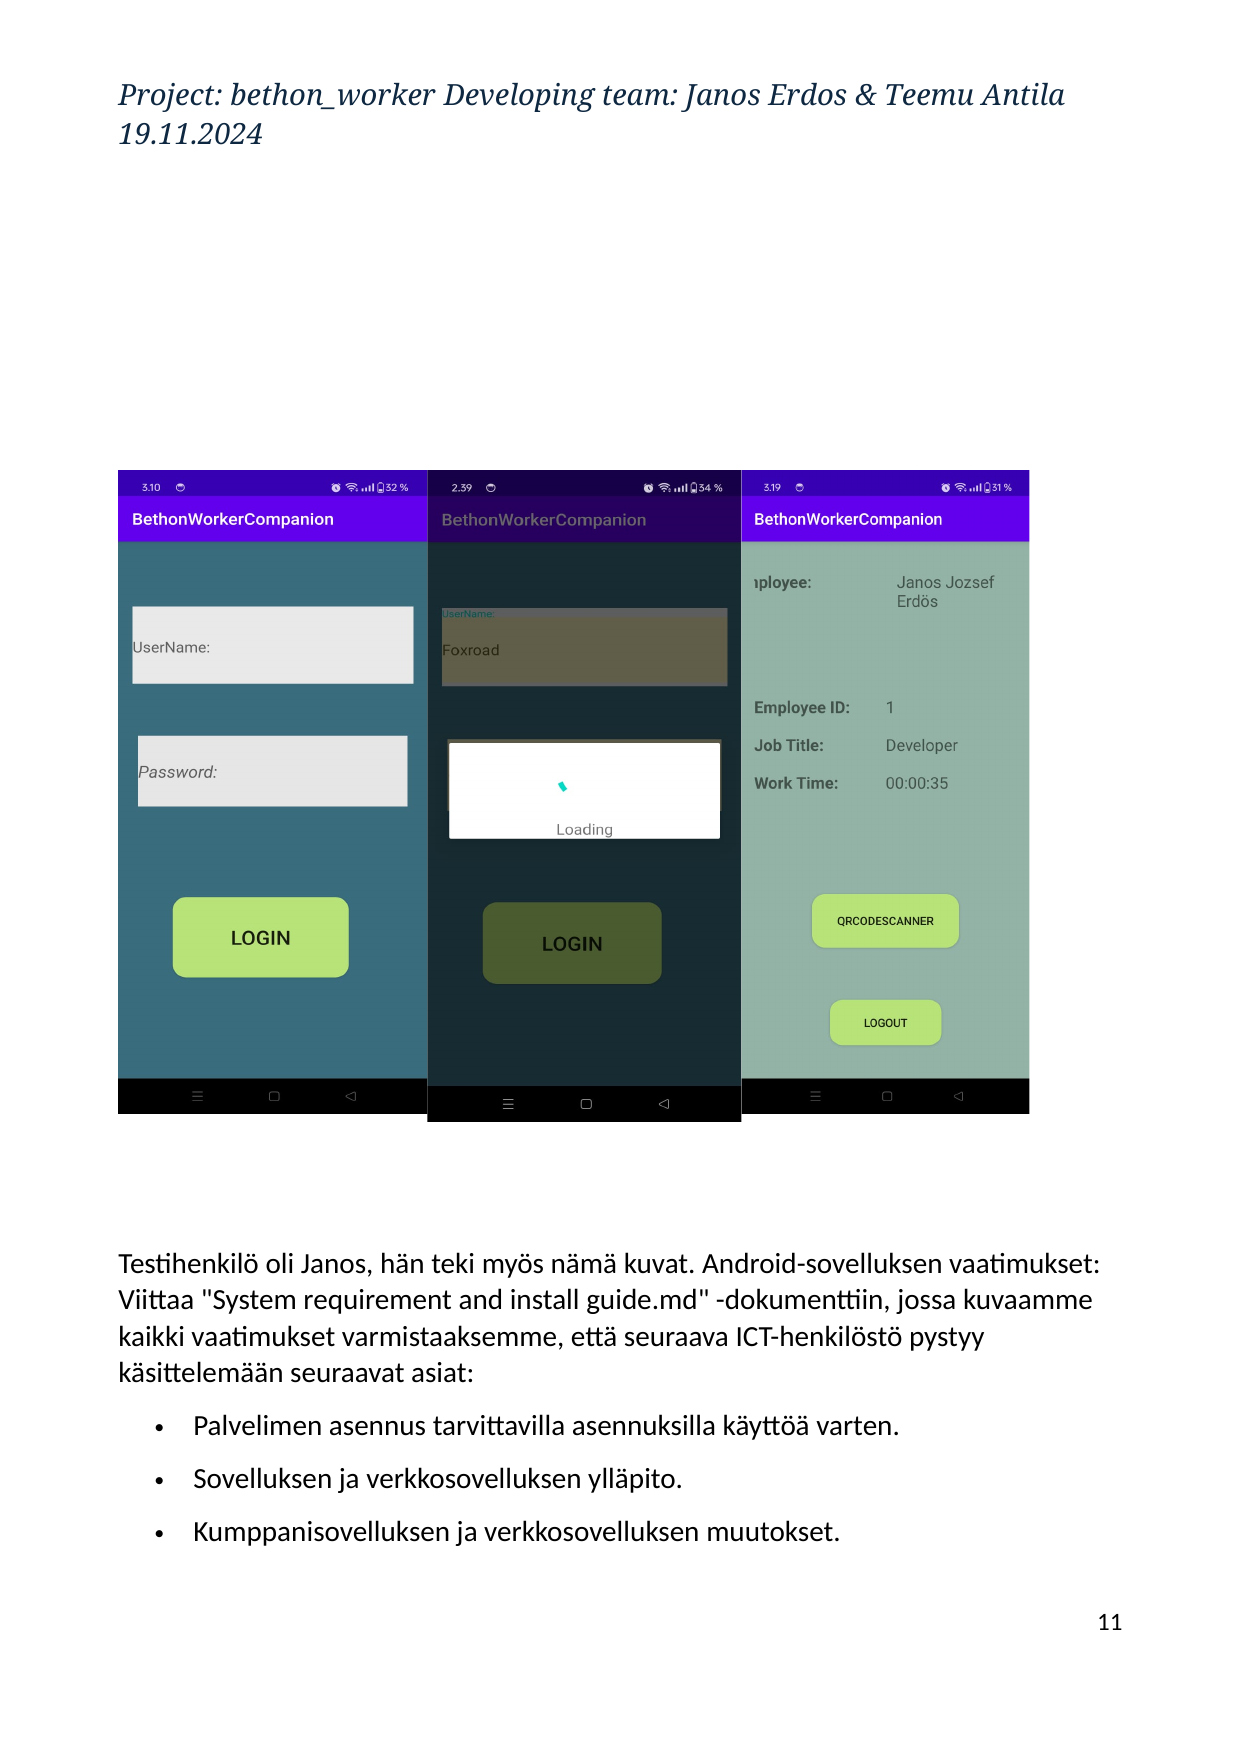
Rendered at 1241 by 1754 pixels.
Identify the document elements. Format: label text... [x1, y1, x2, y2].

list Palvelimen asennus tarvittavilla asennuksilla käyttöä varten. [156, 1407, 1122, 1442]
list Kumppanisovelluksen ja verkkosovelluksen muutokset. [156, 1513, 1122, 1584]
text Testihenkilö oli Janos, hän teki myös nämä kuvat. Android-sovelluksen vaatimukset: Viittaa "System requirement and install guide.md" -dokumenttiin, jossa kuvaamme kaikki vaatimukset varmistaaksemme, että seuraava ICT-henkilöstö pystyy käsittelemään seuraavat asiat: [118, 1245, 1122, 1389]
list Sovelluksen ja verkkosovelluksen ylläpito. [156, 1460, 1122, 1495]
